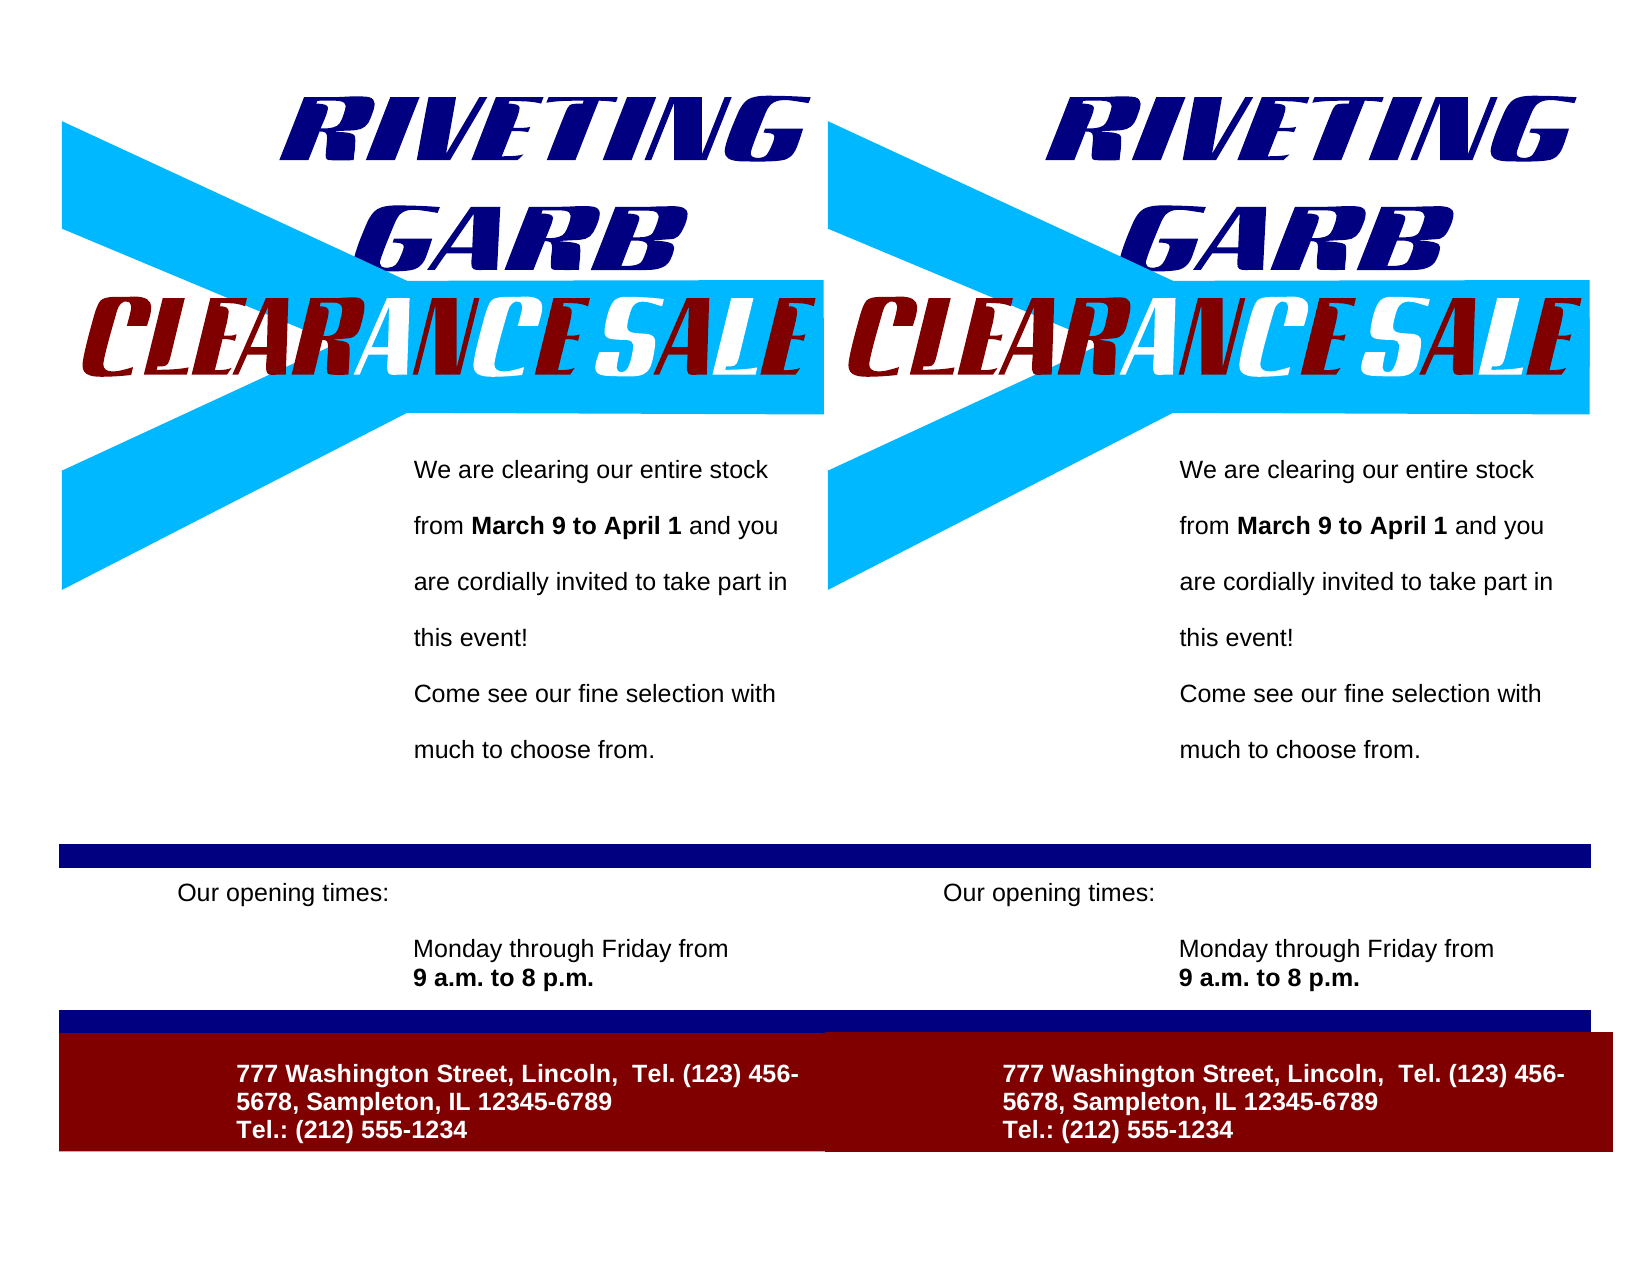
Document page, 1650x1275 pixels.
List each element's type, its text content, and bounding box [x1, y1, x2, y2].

text Monday through Friday from 9 a.m. to 8 p.m. [825, 935, 1591, 991]
text Monday through Friday from 9 a.m. to 8 p.m. [59, 935, 825, 991]
text 777 Washington Street, Lincoln, Tel. (123) 456-5678, Sampleton, IL 12345-6789 [1002, 1060, 1613, 1116]
text We are clearing our entire stock from March 9 to April 1 and you are cordially invited to take part in this event! Come see our fine selection with much to choose from. [1179, 413, 1561, 764]
text We are clearing our entire stock from March 9 to April 1 and you are cordially invited to take part in this event! Come see our fine selection with much to choose from. [413, 413, 796, 764]
text [59, 823, 825, 844]
text Our opening times: [825, 868, 1591, 907]
text [825, 823, 1591, 844]
text Tel.: (212) 555-1234 [1002, 1116, 1613, 1144]
text 777 Washington Street, Lincoln, Tel. (123) 456-5678, Sampleton, IL 12345-6789 [236, 1060, 825, 1116]
text Tel.: (212) 555-1234 [236, 1116, 825, 1144]
text Our opening times: [59, 868, 825, 907]
